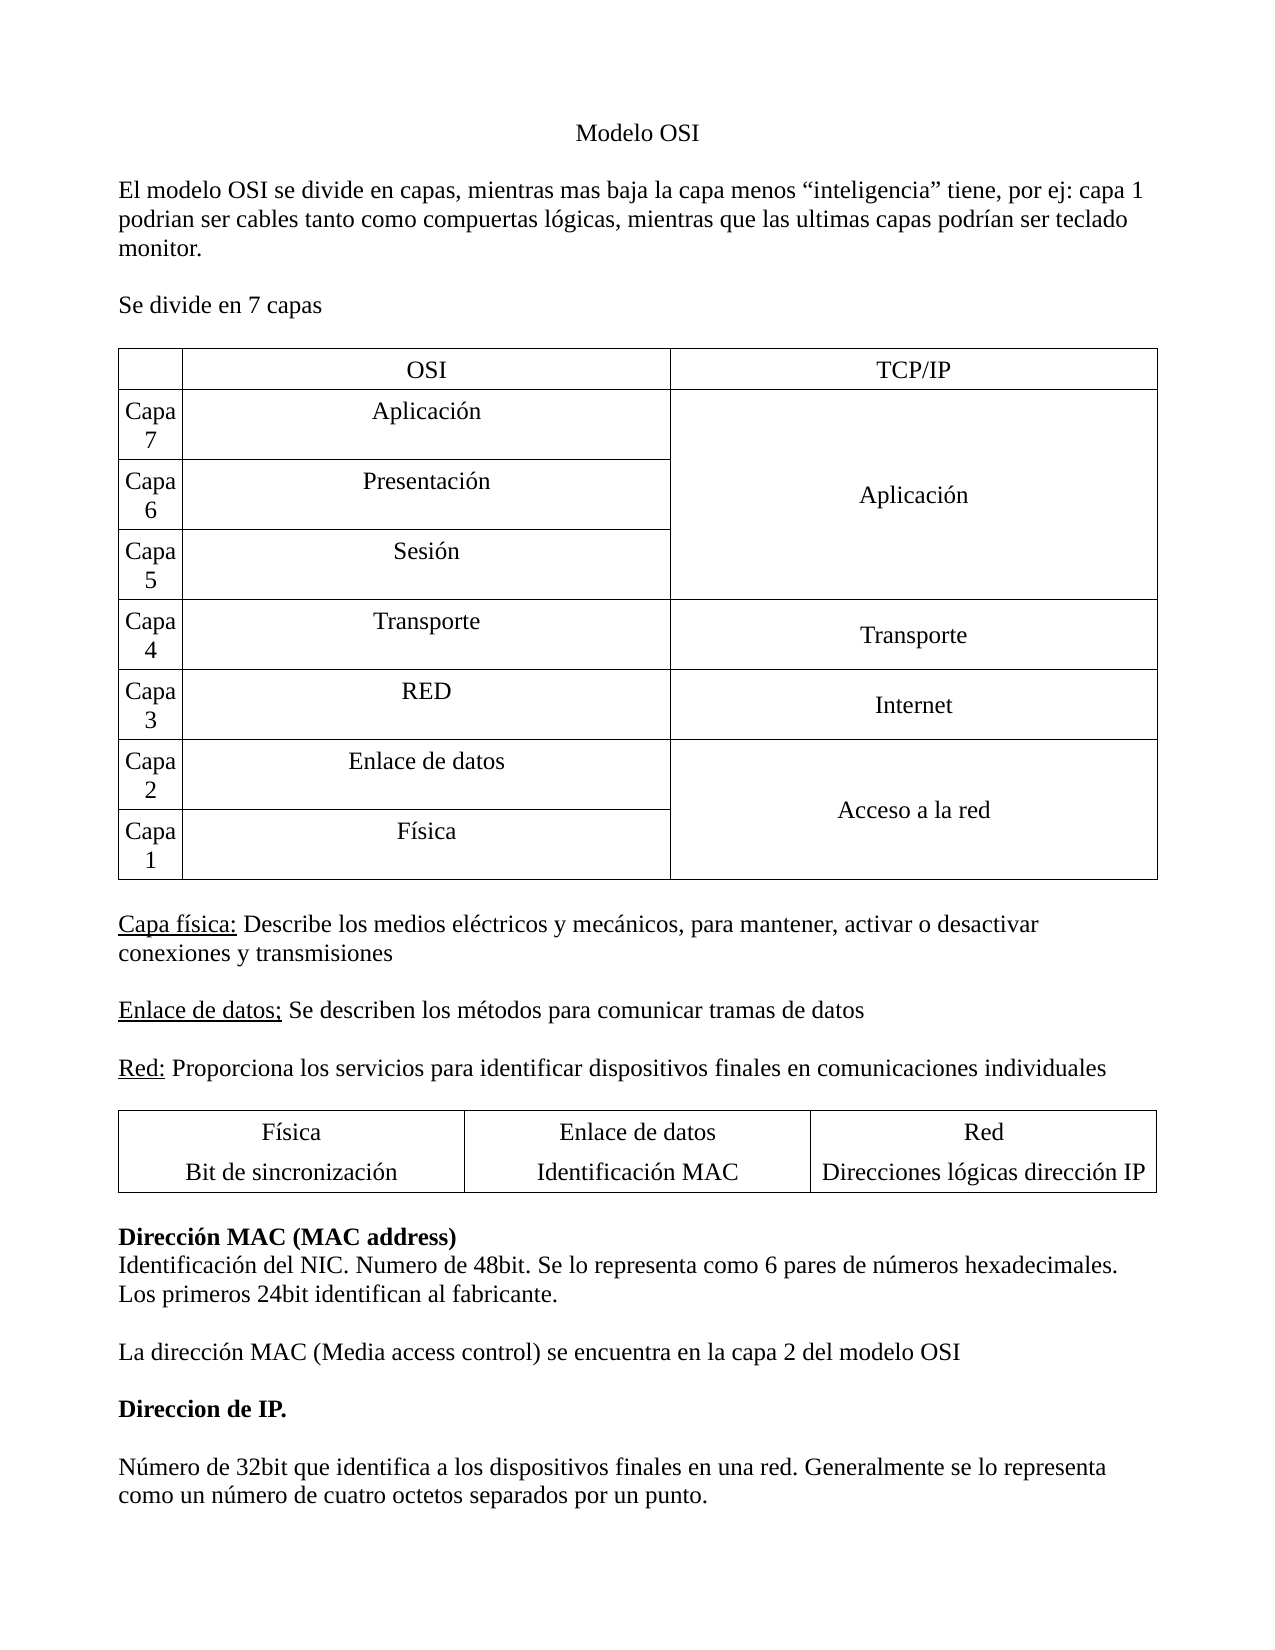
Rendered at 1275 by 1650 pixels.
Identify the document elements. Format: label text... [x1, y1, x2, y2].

table_cell Transporte [183, 600, 670, 669]
table_header [119, 349, 182, 389]
table_cell Internet [671, 670, 1157, 739]
table_cell Capa 4 [119, 600, 182, 669]
table_cell Presentación [183, 460, 670, 529]
text Capa física: Describe los medios eléctricos y mecánicos, para mantener, activar o desactivar conexiones y transmisiones [118, 909, 1157, 967]
table_cell RED [183, 670, 670, 739]
table_cell Capa 1 [119, 810, 182, 879]
table_cell Capa 7 [119, 390, 182, 459]
table_header Enlace de datos [465, 1111, 810, 1152]
table_header Física [119, 1111, 464, 1152]
table_header TCP/IP [671, 349, 1157, 389]
text Red: Proporciona los servicios para identificar dispositivos finales en comunicaciones individuales [118, 1053, 1157, 1082]
table_cell Capa 5 [119, 530, 182, 599]
text Número de 32bit que identifica a los dispositivos finales en una red. Generalmente se lo representa como un número de cuatro octetos separados por un punto. [118, 1452, 1157, 1509]
table_cell Identificación MAC [465, 1152, 810, 1192]
text La dirección MAC (Media access control) se encuentra en la capa 2 del modelo OSI [118, 1337, 1157, 1365]
table_header Red [811, 1111, 1156, 1152]
text Se divide en 7 capas [118, 291, 1157, 319]
table_header OSI [183, 349, 670, 389]
table_cell Sesión [183, 530, 670, 599]
text Enlace de datos; Se describen los métodos para comunicar tramas de datos [118, 995, 1157, 1024]
table_cell Acceso a la red [671, 740, 1157, 879]
table_cell Aplicación [671, 390, 1157, 599]
table_cell Capa 3 [119, 670, 182, 739]
table_cell Capa 2 [119, 740, 182, 809]
text Modelo OSI [118, 118, 1157, 147]
table_cell Enlace de datos [183, 740, 670, 809]
table_cell Capa 6 [119, 460, 182, 529]
table_cell Transporte [671, 600, 1157, 669]
table_cell Aplicación [183, 390, 670, 459]
text Dirección MAC (MAC address) [118, 1222, 1157, 1250]
table_cell Direcciones lógicas dirección IP [811, 1152, 1156, 1192]
table_cell Física [183, 810, 670, 879]
table_cell Bit de sincronización [119, 1152, 464, 1192]
text Identificación del NIC. Numero de 48bit. Se lo representa como 6 pares de números hexadecimales. Los primeros 24bit identifican al fabricante. [118, 1250, 1157, 1308]
text Direccion de IP. [118, 1394, 1157, 1452]
text El modelo OSI se divide en capas, mientras mas baja la capa menos “inteligencia” tiene, por ej: capa 1 podrian ser cables tanto como compuertas lógicas, mientras que las ultimas capas podrían ser teclado monitor. [118, 176, 1157, 262]
